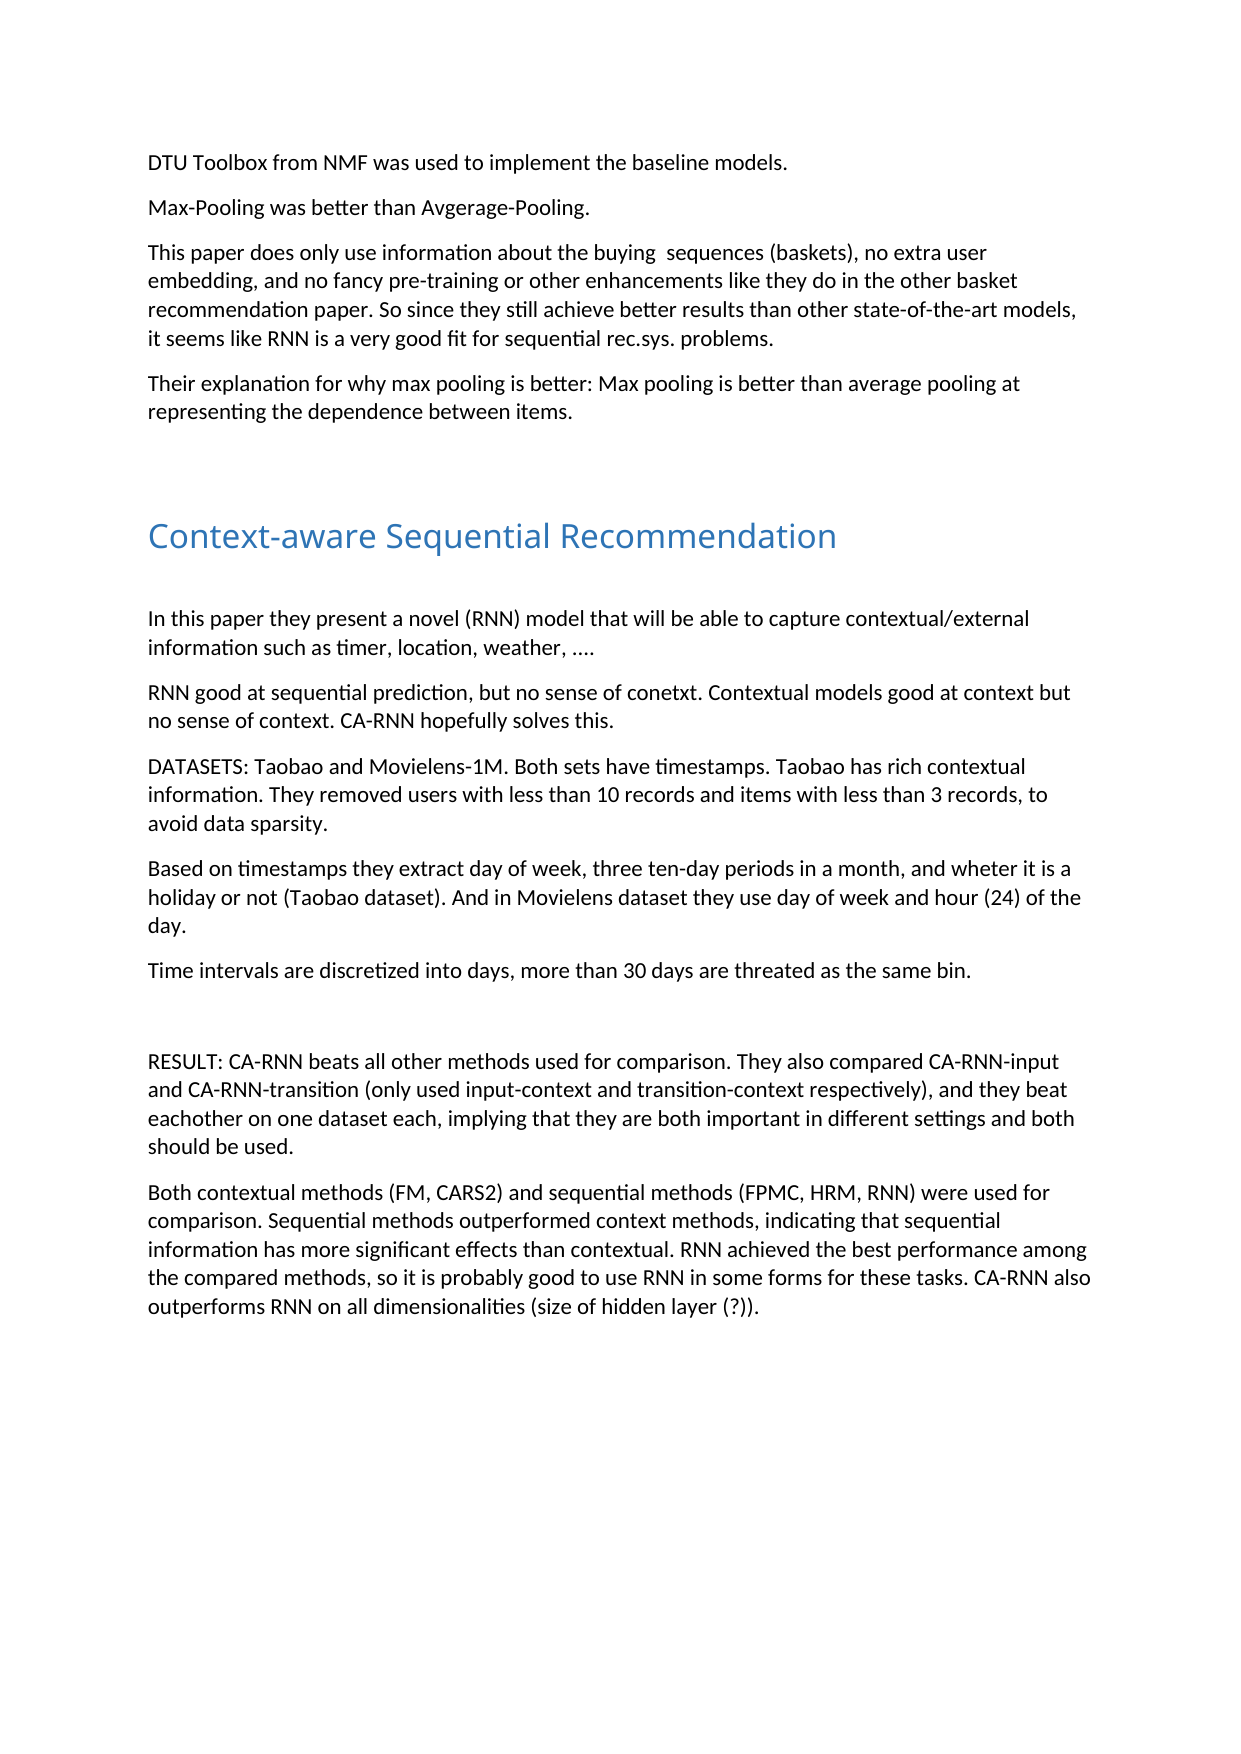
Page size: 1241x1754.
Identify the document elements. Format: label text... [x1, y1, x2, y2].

text Both contextual methods (FM, CARS2) and sequential methods (FPMC, HRM, RNN) were used for comparison. Sequential methods outperformed context methods, indicating that sequential information has more significant effects than contextual. RNN achieved the best performance among the compared methods, so it is probably good to use RNN in some forms for these tasks. CA-RNN also outperforms RNN on all dimensionalities (size of hidden layer (?)). [148, 1178, 1093, 1320]
text Their explanation for why max pooling is better: Max pooling is better than average pooling at representing the dependence between items. [148, 369, 1093, 425]
text In this paper they present a novel (RNN) model that will be able to capture contextual/external information such as timer, location, weather, .... [148, 604, 1093, 661]
text This paper does only use information about the buying sequences (baskets), no extra user embedding, and no fancy pre-training or other enhancements like they do in the other basket recommendation paper. So since they still achieve better results than other state-of-the-art models, it seems like RNN is a very good fit for sequential rec.sys. problems. [148, 238, 1093, 352]
text DATASETS: Taobao and Movielens-1M. Both sets have timestamps. Taobao has rich contextual information. They removed users with less than 10 records and items with less than 3 records, to avoid data sparsity. [148, 752, 1093, 837]
text Max-Pooling was better than Avgerage-Pooling. [148, 193, 1093, 221]
text Time intervals are discretized into days, more than 30 days are threated as the same bin. [148, 956, 1093, 984]
text Based on timestamps they extract day of week, three ten-day periods in a month, and wheter it is a holiday or not (Taobao dataset). And in Movielens dataset they use day of week and hour (24) of the day. [148, 854, 1093, 939]
text RESULT: CA-RNN beats all other methods used for comparison. They also compared CA-RNN-input and CA-RNN-transition (only used input-context and transition-context respectively), and they beat eachother on one dataset each, implying that they are both important in different settings and both should be used. [148, 1047, 1093, 1160]
text DTU Toolbox from NMF was used to implement the baseline models. [148, 148, 1093, 176]
text RNN good at sequential prediction, but no sense of conetxt. Contextual models good at context but no sense of context. CA-RNN hopefully solves this. [148, 678, 1093, 734]
subtitle Context-aware Sequential Recommendation [148, 513, 1093, 558]
